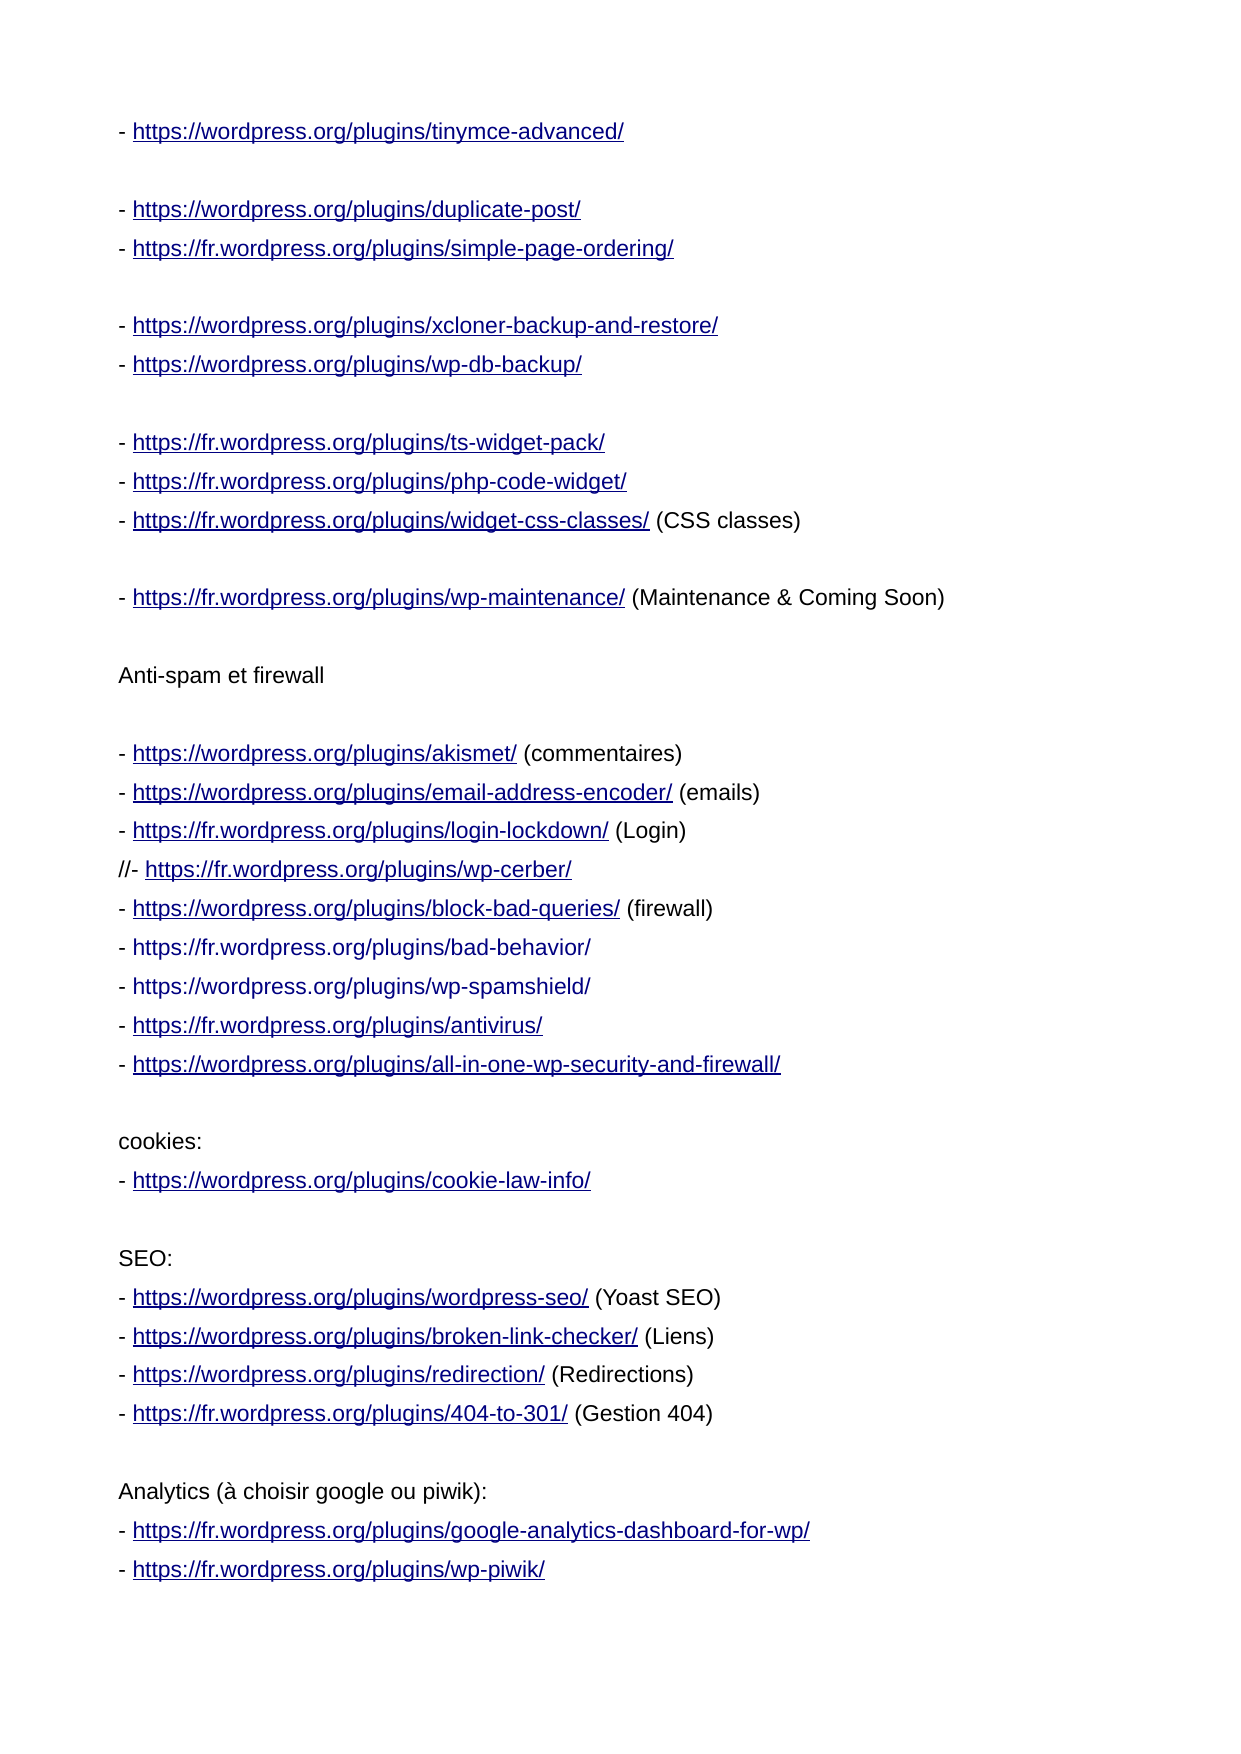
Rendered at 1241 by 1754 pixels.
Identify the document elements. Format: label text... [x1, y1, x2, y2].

text - https://fr.wordpress.org/plugins/wp-maintenance/ (Maintenance & Coming Soon) [118, 584, 1122, 611]
text Anti-spam et firewall [118, 662, 1122, 688]
text - https://wordpress.org/plugins/xcloner-backup-and-restore/ [118, 312, 1122, 339]
text - https://fr.wordpress.org/plugins/antivirus/ [118, 1012, 1122, 1038]
text - https://wordpress.org/plugins/block-bad-queries/ (firewall) [118, 895, 1122, 922]
text - https://wordpress.org/plugins/redirection/ (Redirections) [118, 1361, 1122, 1388]
text Analytics (à choisir google ou piwik): [118, 1478, 1122, 1504]
text SEO: [118, 1245, 1122, 1271]
text - https://wordpress.org/plugins/wp-spamshield/ [118, 973, 1122, 999]
text - https://wordpress.org/plugins/broken-link-checker/ (Liens) [118, 1323, 1122, 1349]
text - https://fr.wordpress.org/plugins/ts-widget-pack/ [118, 429, 1122, 455]
text - https://fr.wordpress.org/plugins/wp-piwik/ [118, 1556, 1122, 1582]
text cookies: [118, 1128, 1122, 1155]
text - https://fr.wordpress.org/plugins/simple-page-ordering/ [118, 235, 1122, 261]
text - https://fr.wordpress.org/plugins/login-lockdown/ (Login) [118, 817, 1122, 844]
text - https://wordpress.org/plugins/akismet/ (commentaires) [118, 740, 1122, 766]
text - https://fr.wordpress.org/plugins/google-analytics-dashboard-for-wp/ [118, 1517, 1122, 1543]
text - https://wordpress.org/plugins/tinymce-advanced/ [118, 118, 1122, 144]
text - https://wordpress.org/plugins/cookie-law-info/ [118, 1167, 1122, 1193]
text - https://wordpress.org/plugins/wordpress-seo/ (Yoast SEO) [118, 1284, 1122, 1310]
text - https://fr.wordpress.org/plugins/widget-css-classes/ (CSS classes) [118, 507, 1122, 533]
text - https://wordpress.org/plugins/duplicate-post/ [118, 196, 1122, 222]
text - https://fr.wordpress.org/plugins/404-to-301/ (Gestion 404) [118, 1400, 1122, 1427]
text - https://fr.wordpress.org/plugins/bad-behavior/ [118, 934, 1122, 960]
text - https://wordpress.org/plugins/all-in-one-wp-security-and-firewall/ [118, 1051, 1122, 1077]
text - https://fr.wordpress.org/plugins/php-code-widget/ [118, 468, 1122, 494]
text //- https://fr.wordpress.org/plugins/wp-cerber/ [118, 856, 1122, 883]
text - https://wordpress.org/plugins/wp-db-backup/ [118, 351, 1122, 378]
text - https://wordpress.org/plugins/email-address-encoder/ (emails) [118, 779, 1122, 805]
